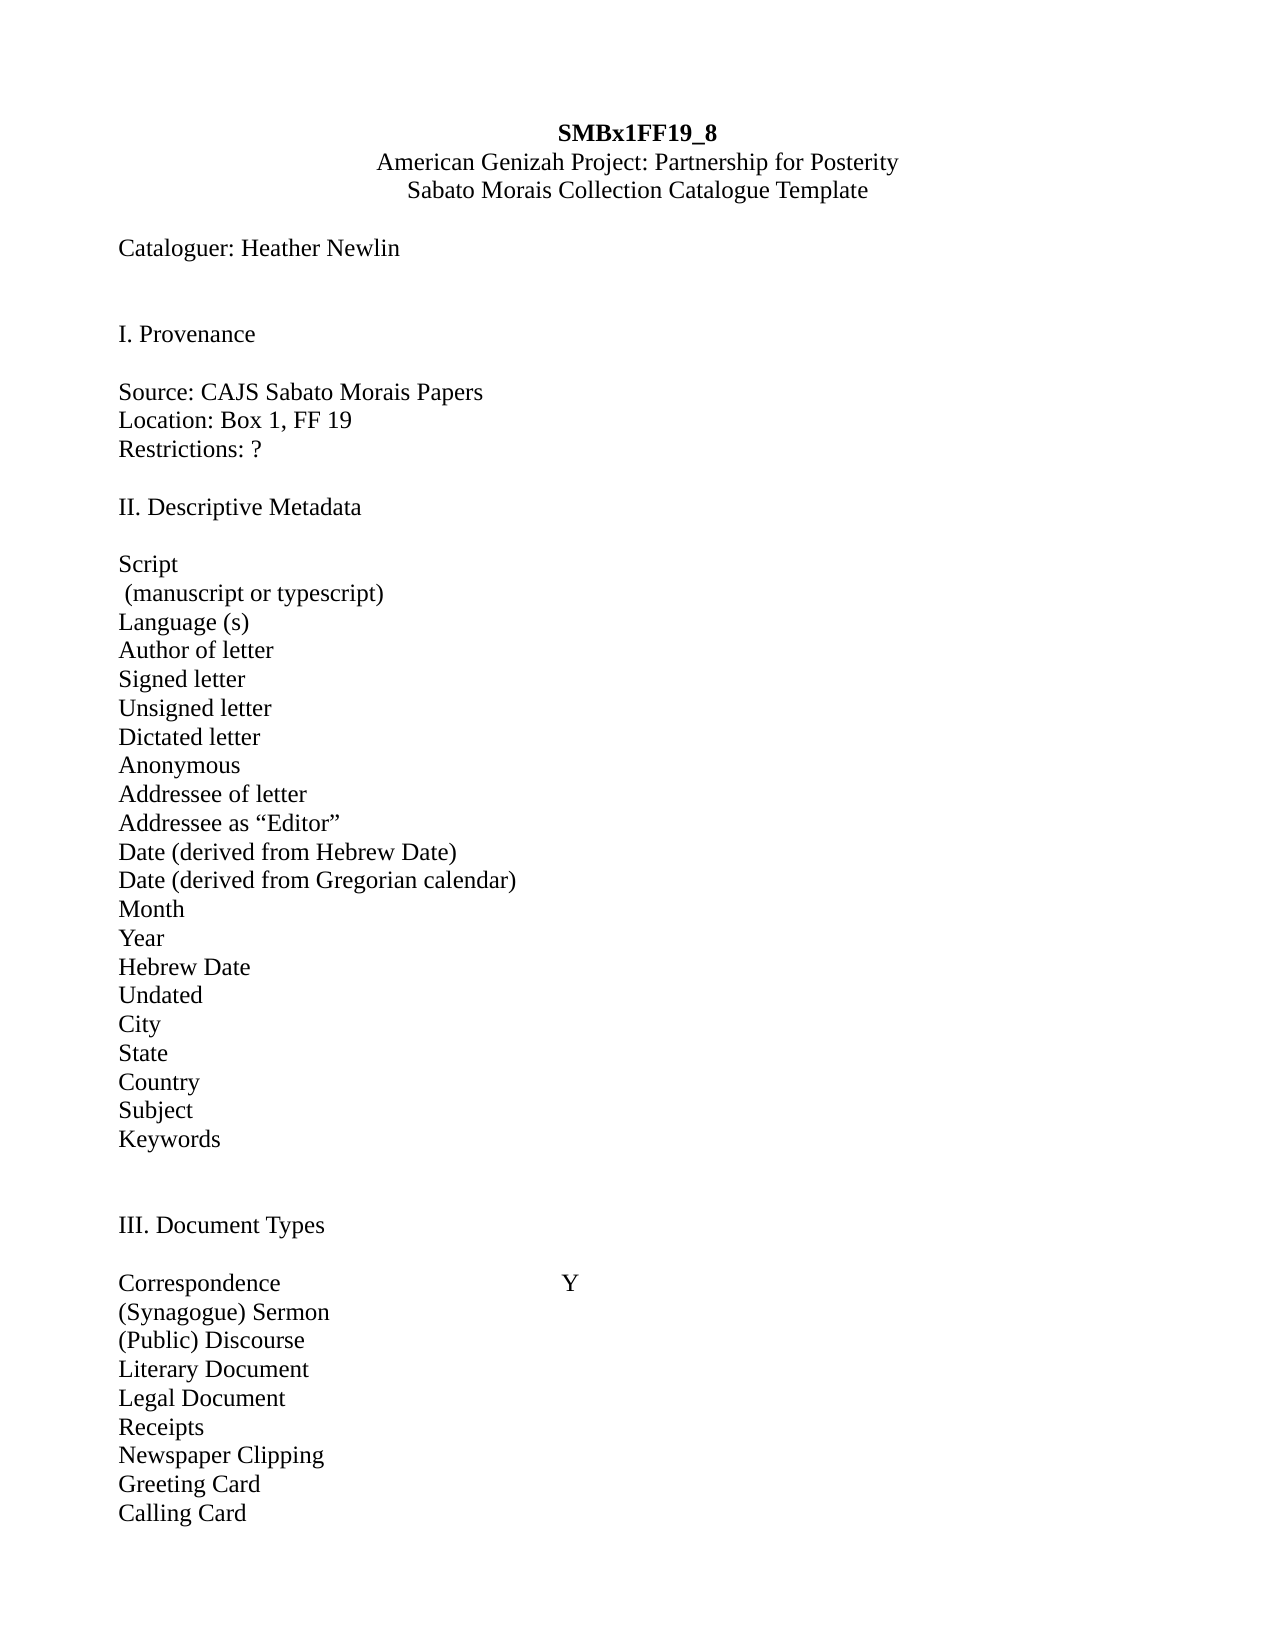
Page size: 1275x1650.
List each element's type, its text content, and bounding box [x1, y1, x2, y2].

text Addressee of letter [118, 779, 1157, 808]
text Keywords [118, 1124, 1157, 1153]
text (Public) Discourse [118, 1326, 1157, 1354]
text Month [118, 894, 1157, 923]
text Undated [118, 981, 1157, 1009]
text Legal Document [118, 1383, 1157, 1412]
text Date (derived from Gregorian calendar) [118, 866, 1157, 894]
text State [118, 1038, 1157, 1067]
text Addressee as “Editor” [118, 808, 1157, 837]
text Location: Box 1, FF 19 [118, 406, 1157, 434]
text Receipts [118, 1412, 1157, 1441]
text Year [118, 923, 1157, 952]
text Unsigned letter [118, 693, 1157, 722]
text Correspondence Y [118, 1268, 1157, 1297]
text Greeting Card [118, 1469, 1157, 1498]
text Sabato Morais Collection Catalogue Template [118, 176, 1157, 204]
text Script [118, 549, 1157, 578]
text II. Descriptive Metadata [118, 492, 1157, 521]
text Hebrew Date [118, 952, 1157, 981]
text Country [118, 1067, 1157, 1096]
text City [118, 1009, 1157, 1038]
text III. Document Types [118, 1211, 1157, 1239]
text Anonymous [118, 751, 1157, 779]
text Literary Document [118, 1354, 1157, 1383]
text Author of letter [118, 636, 1157, 664]
text Subject [118, 1096, 1157, 1124]
text Date (derived from Hebrew Date) [118, 837, 1157, 866]
text (Synagogue) Sermon [118, 1297, 1157, 1326]
text I. Provenance [118, 319, 1157, 348]
text Cataloguer: Heather Newlin [118, 233, 1157, 262]
text American Genizah Project: Partnership for Posterity [118, 147, 1157, 176]
text Dictated letter [118, 722, 1157, 751]
text Language (s) [118, 607, 1157, 636]
text SMBx1FF19_8 [118, 118, 1157, 147]
text Source: CAJS Sabato Morais Papers [118, 377, 1157, 406]
text Signed letter [118, 664, 1157, 693]
text Newspaper Clipping [118, 1441, 1157, 1469]
text Restrictions: ? [118, 434, 1157, 463]
text (manuscript or typescript) [118, 578, 1157, 607]
text Calling Card [118, 1498, 1157, 1527]
